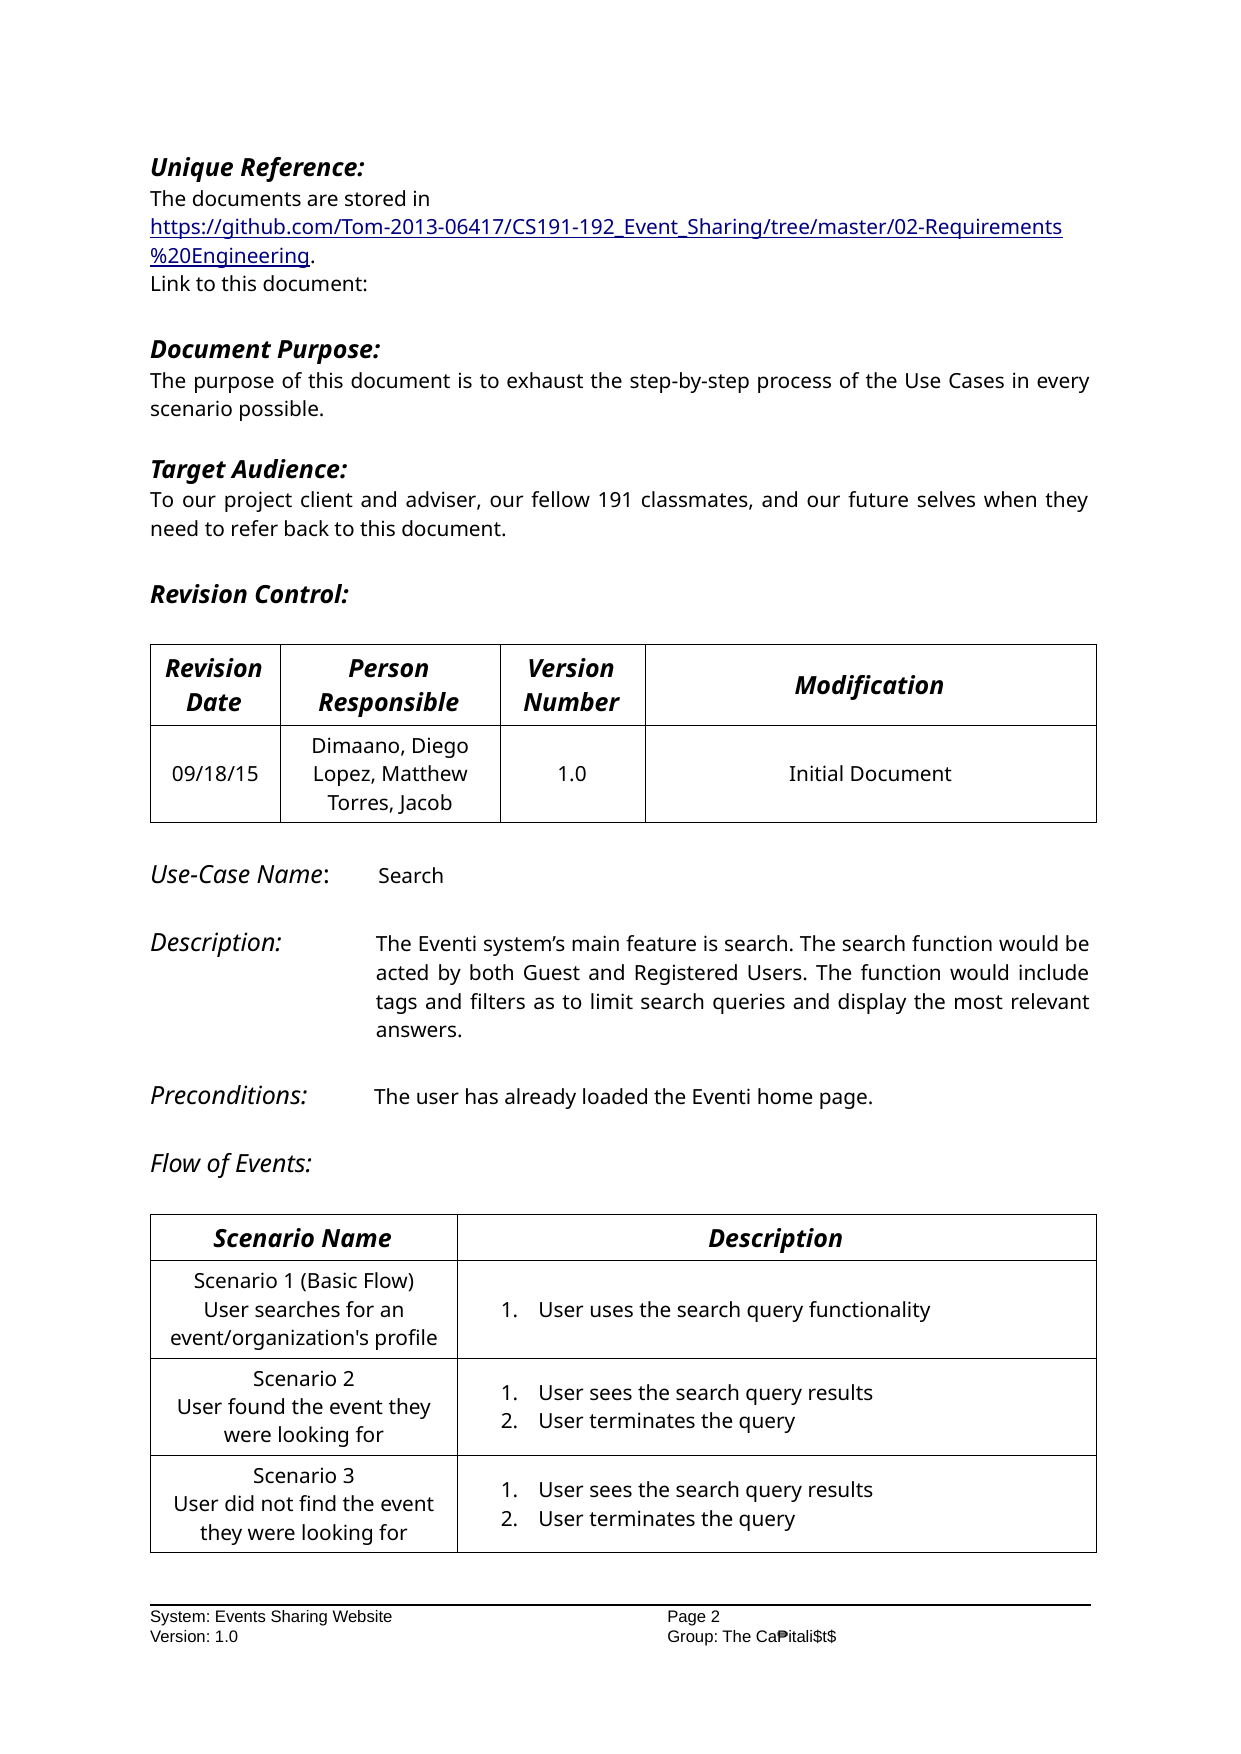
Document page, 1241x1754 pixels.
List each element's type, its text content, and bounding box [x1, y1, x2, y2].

table_cell 1.0 [501, 726, 645, 822]
table_cell Initial Document [646, 726, 1096, 822]
subtitle Unique Reference: [150, 150, 1091, 184]
text To our project client and adviser, our fellow 191 classmates, and our future selves when they need to refer back to this document. [150, 485, 1091, 542]
table_header Modification [646, 645, 1096, 724]
text Flow of Events: [150, 1146, 1091, 1180]
text Use-Case Name: Search [150, 856, 1091, 890]
table_cell User uses the search query functionality [458, 1261, 1096, 1357]
table_cell Scenario 3 User did not find the event they were looking for [151, 1456, 457, 1552]
table_header Revision Date [151, 645, 280, 724]
table_cell Scenario 2 User found the event they were looking for [151, 1359, 457, 1455]
text Description: The Eventi system’s main feature is search. The search function would be acted by both Guest and Registered Users. The function would include tags and filters as to limit search queries and display the most relevant answers. [150, 924, 1091, 1044]
table_header Scenario Name [151, 1215, 457, 1260]
table_header Version Number [501, 645, 645, 724]
text Preconditions: The user has already loaded the Eventi home page. [150, 1078, 1091, 1112]
subtitle Link to this document: [150, 269, 1091, 298]
subtitle The documents are stored in https://github.com/Tom-2013-06417/CS191-192_Event_Sharing/tree/master/02-Requirements%20Engineering. [150, 184, 1091, 269]
subtitle Target Audience: [150, 451, 1091, 485]
table_cell 09/18/15 [151, 726, 280, 822]
table_cell Scenario 1 (Basic Flow) User searches for an event/organization's profile [151, 1261, 457, 1357]
table_cell Dimaano, Diego Lopez, Matthew Torres, Jacob [281, 726, 500, 822]
subtitle Revision Control: [150, 576, 1091, 610]
table_cell User sees the search query results User terminates the query [458, 1359, 1096, 1455]
table_header Description [458, 1215, 1096, 1260]
table_header Person Responsible [281, 645, 500, 724]
subtitle Document Purpose: [150, 332, 1091, 366]
subtitle The purpose of this document is to exhaust the step-by-step process of the Use Cases in every scenario possible. [150, 366, 1091, 423]
table_cell User sees the search query results User terminates the query [458, 1456, 1096, 1552]
